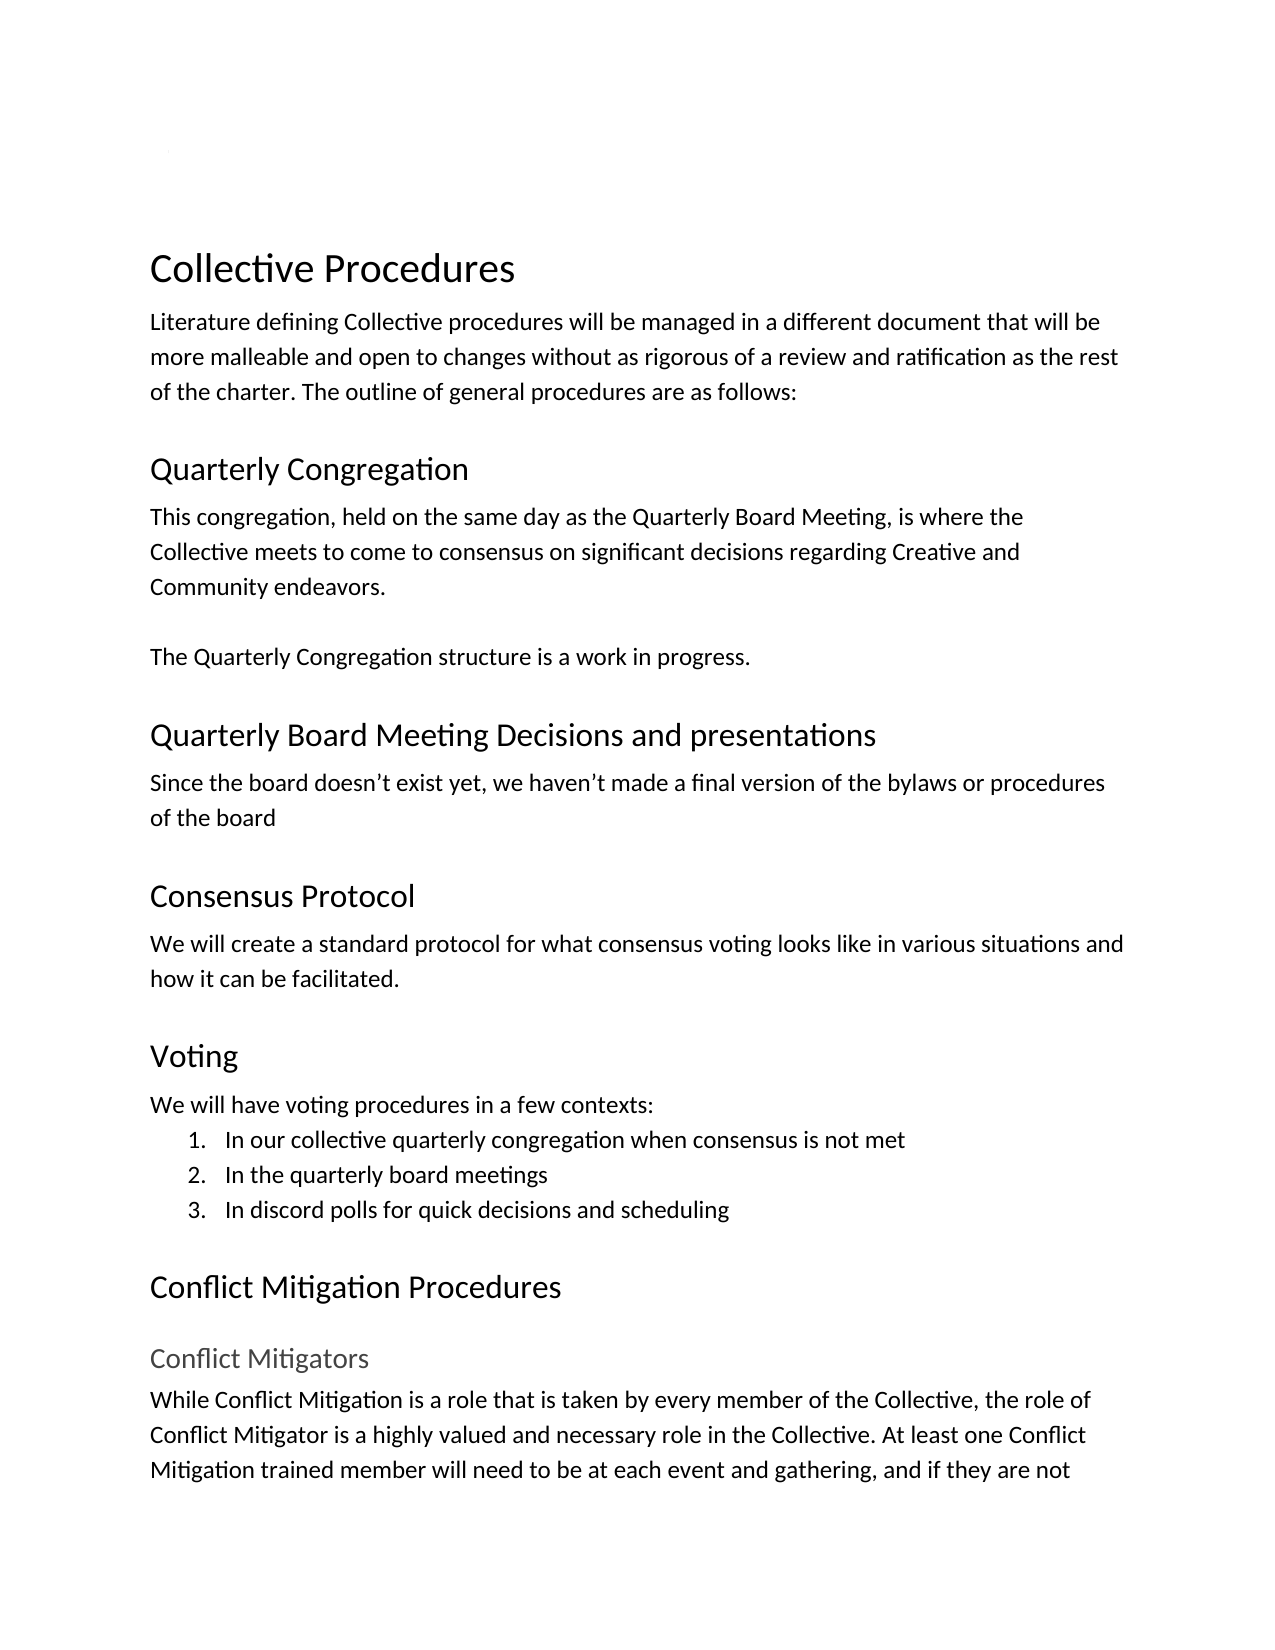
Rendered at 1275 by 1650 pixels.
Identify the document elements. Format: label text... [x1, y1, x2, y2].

subtitle Quarterly Congregation [150, 448, 1125, 489]
subtitle Conflict Mitigators [150, 1340, 1125, 1376]
list In the quarterly board meetings [187, 1159, 1125, 1189]
text Literature defining Collective procedures will be managed in a different document that will be more malleable and open to changes without as rigorous of a review and ratification as the rest of the charter. The outline of general procedures are as follows: [150, 306, 1125, 406]
text Since the board doesn’t exist yet, we haven’t made a final version of the bylaws or procedures of the board [150, 767, 1125, 833]
subtitle Consensus Protocol [150, 875, 1125, 916]
text We will have voting procedures in a few contexts: [150, 1089, 1125, 1119]
subtitle Collective Procedures [150, 242, 1125, 293]
subtitle Voting [150, 1036, 1125, 1076]
text We will create a standard protocol for what consensus voting looks like in various situations and how it can be facilitated. [150, 928, 1125, 993]
list In our collective quarterly congregation when consensus is not met [187, 1124, 1125, 1154]
text This congregation, held on the same day as the Quarterly Board Meeting, is where the Collective meets to come to consensus on significant decisions regarding Creative and Community endeavors. [150, 502, 1125, 602]
list In discord polls for quick decisions and scheduling [187, 1194, 1125, 1224]
text While Conflict Mitigation is a role that is taken by every member of the Collective, the role of Conflict Mitigator is a highly valued and necessary role in the Collective. At least one Conflict Mitigation trained member will need to be at each event and gathering, and if they are not [150, 1384, 1125, 1485]
text The Quarterly Congregation structure is a work in progress. [150, 642, 1125, 672]
subtitle Quarterly Board Meeting Decisions and presentations [150, 714, 1125, 755]
subtitle Conflict Mitigation Procedures [150, 1266, 1125, 1307]
